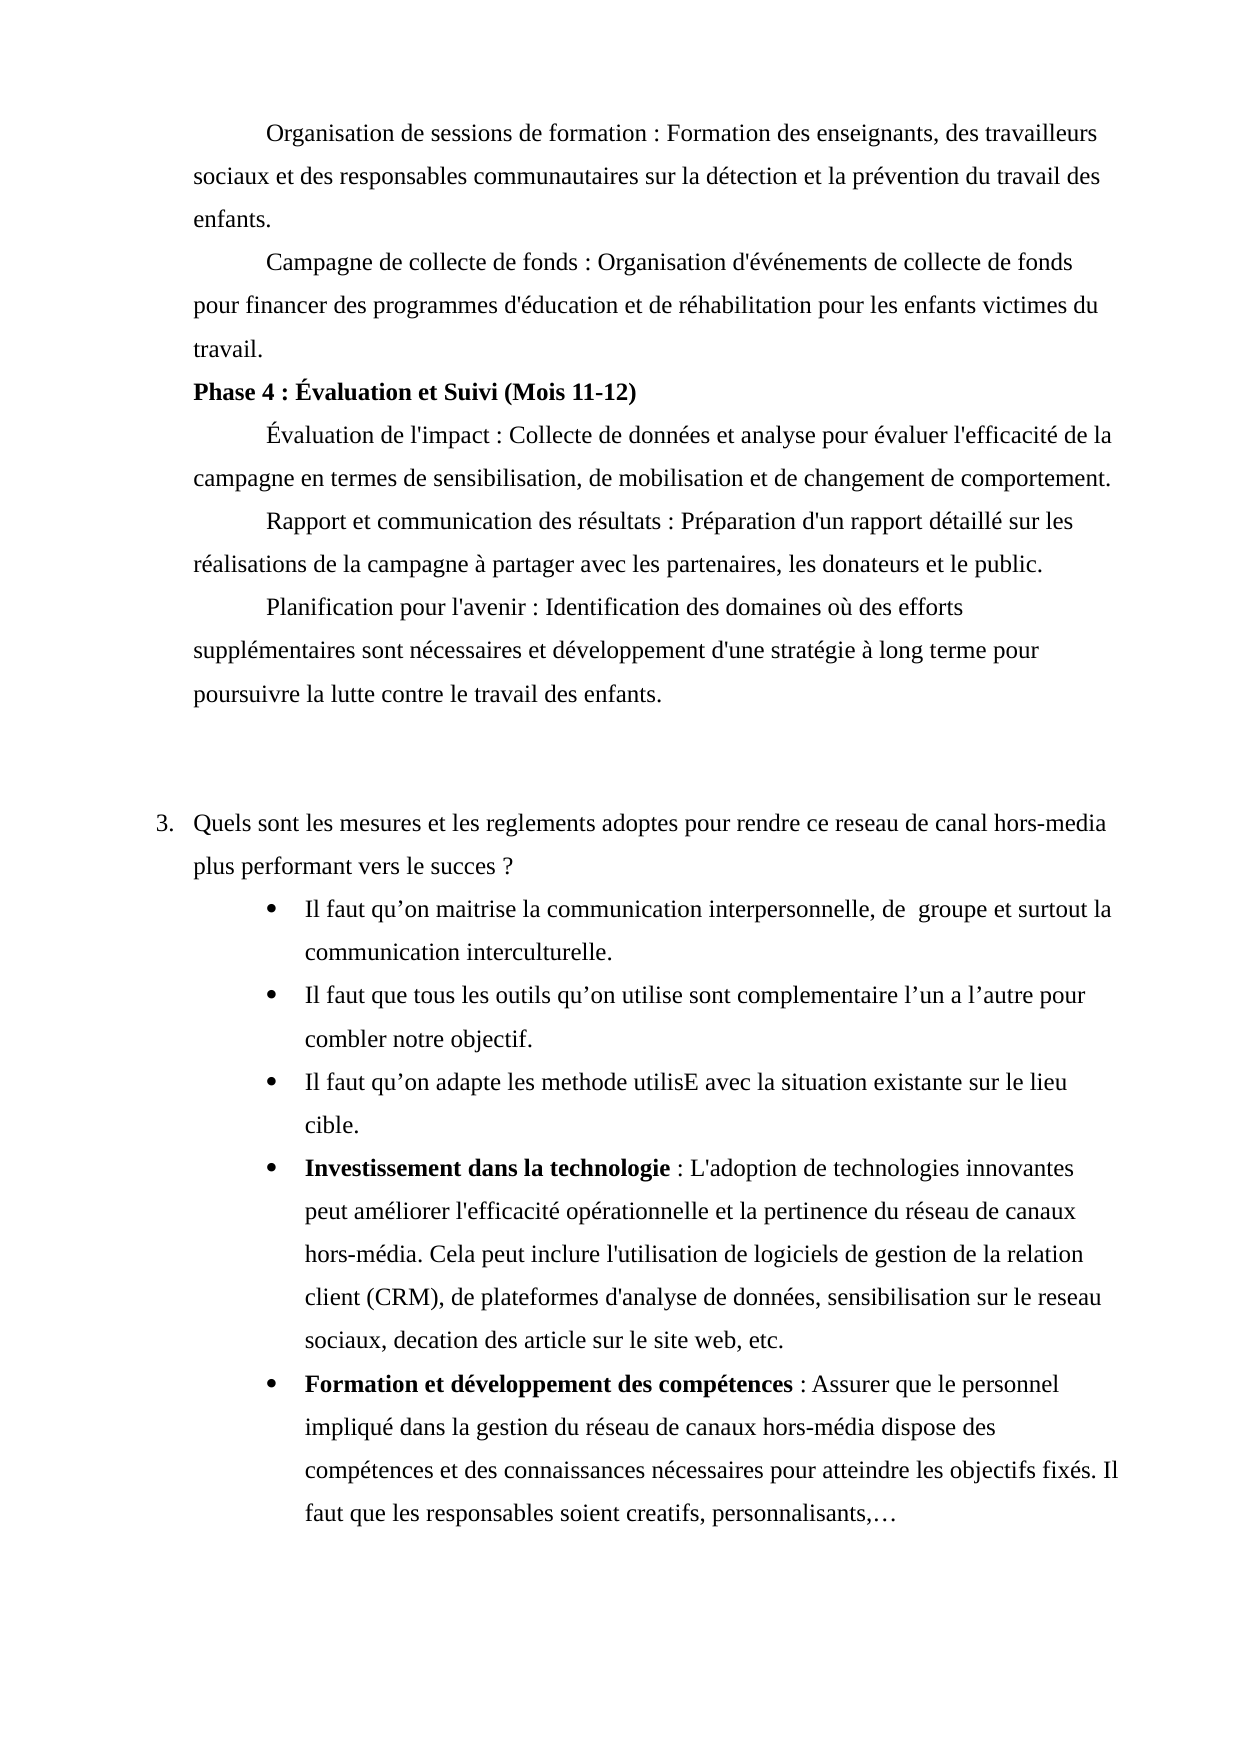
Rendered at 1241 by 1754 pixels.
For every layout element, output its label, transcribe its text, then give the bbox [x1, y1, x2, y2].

text Phase 4 : Évaluation et Suivi (Mois 11-12) [193, 377, 1122, 406]
list Investissement dans la technologie : L'adoption de technologies innovantes peut améliorer l'efficacité opérationnelle et la pertinence du réseau de canaux hors-média. Cela peut inclure l'utilisation de logiciels de gestion de la relation client (CRM), de plateformes d'analyse de données, sensibilisation sur le reseau sociaux, decation des article sur le site web, etc. [267, 1153, 1122, 1354]
list Formation et développement des compétences : Assurer que le personnel impliqué dans la gestion du réseau de canaux hors-média dispose des compétences et des connaissances nécessaires pour atteindre les objectifs fixés. Il faut que les responsables soient creatifs, personnalisants,… [267, 1369, 1122, 1527]
text Rapport et communication des résultats : Préparation d'un rapport détaillé sur les réalisations de la campagne à partager avec les partenaires, les donateurs et le public. [193, 506, 1122, 578]
text Organisation de sessions de formation : Formation des enseignants, des travailleurs sociaux et des responsables communautaires sur la détection et la prévention du travail des enfants. [193, 118, 1122, 233]
list Quels sont les mesures et les reglements adoptes pour rendre ce reseau de canal hors-media plus performant vers le succes ? [156, 808, 1122, 880]
list Il faut que tous les outils qu’on utilise sont complementaire l’un a l’autre pour combler notre objectif. [267, 981, 1122, 1052]
text Campagne de collecte de fonds : Organisation d'événements de collecte de fonds pour financer des programmes d'éducation et de réhabilitation pour les enfants victimes du travail. [193, 247, 1122, 362]
text Planification pour l'avenir : Identification des domaines où des efforts supplémentaires sont nécessaires et développement d'une stratégie à long terme pour poursuivre la lutte contre le travail des enfants. [193, 592, 1122, 707]
text Évaluation de l'impact : Collecte de données et analyse pour évaluer l'efficacité de la campagne en termes de sensibilisation, de mobilisation et de changement de comportement. [193, 420, 1122, 492]
list Il faut qu’on maitrise la communication interpersonnelle, de groupe et surtout la communication interculturelle. [267, 894, 1122, 966]
list Il faut qu’on adapte les methode utilisE avec la situation existante sur le lieu cible. [267, 1067, 1122, 1139]
